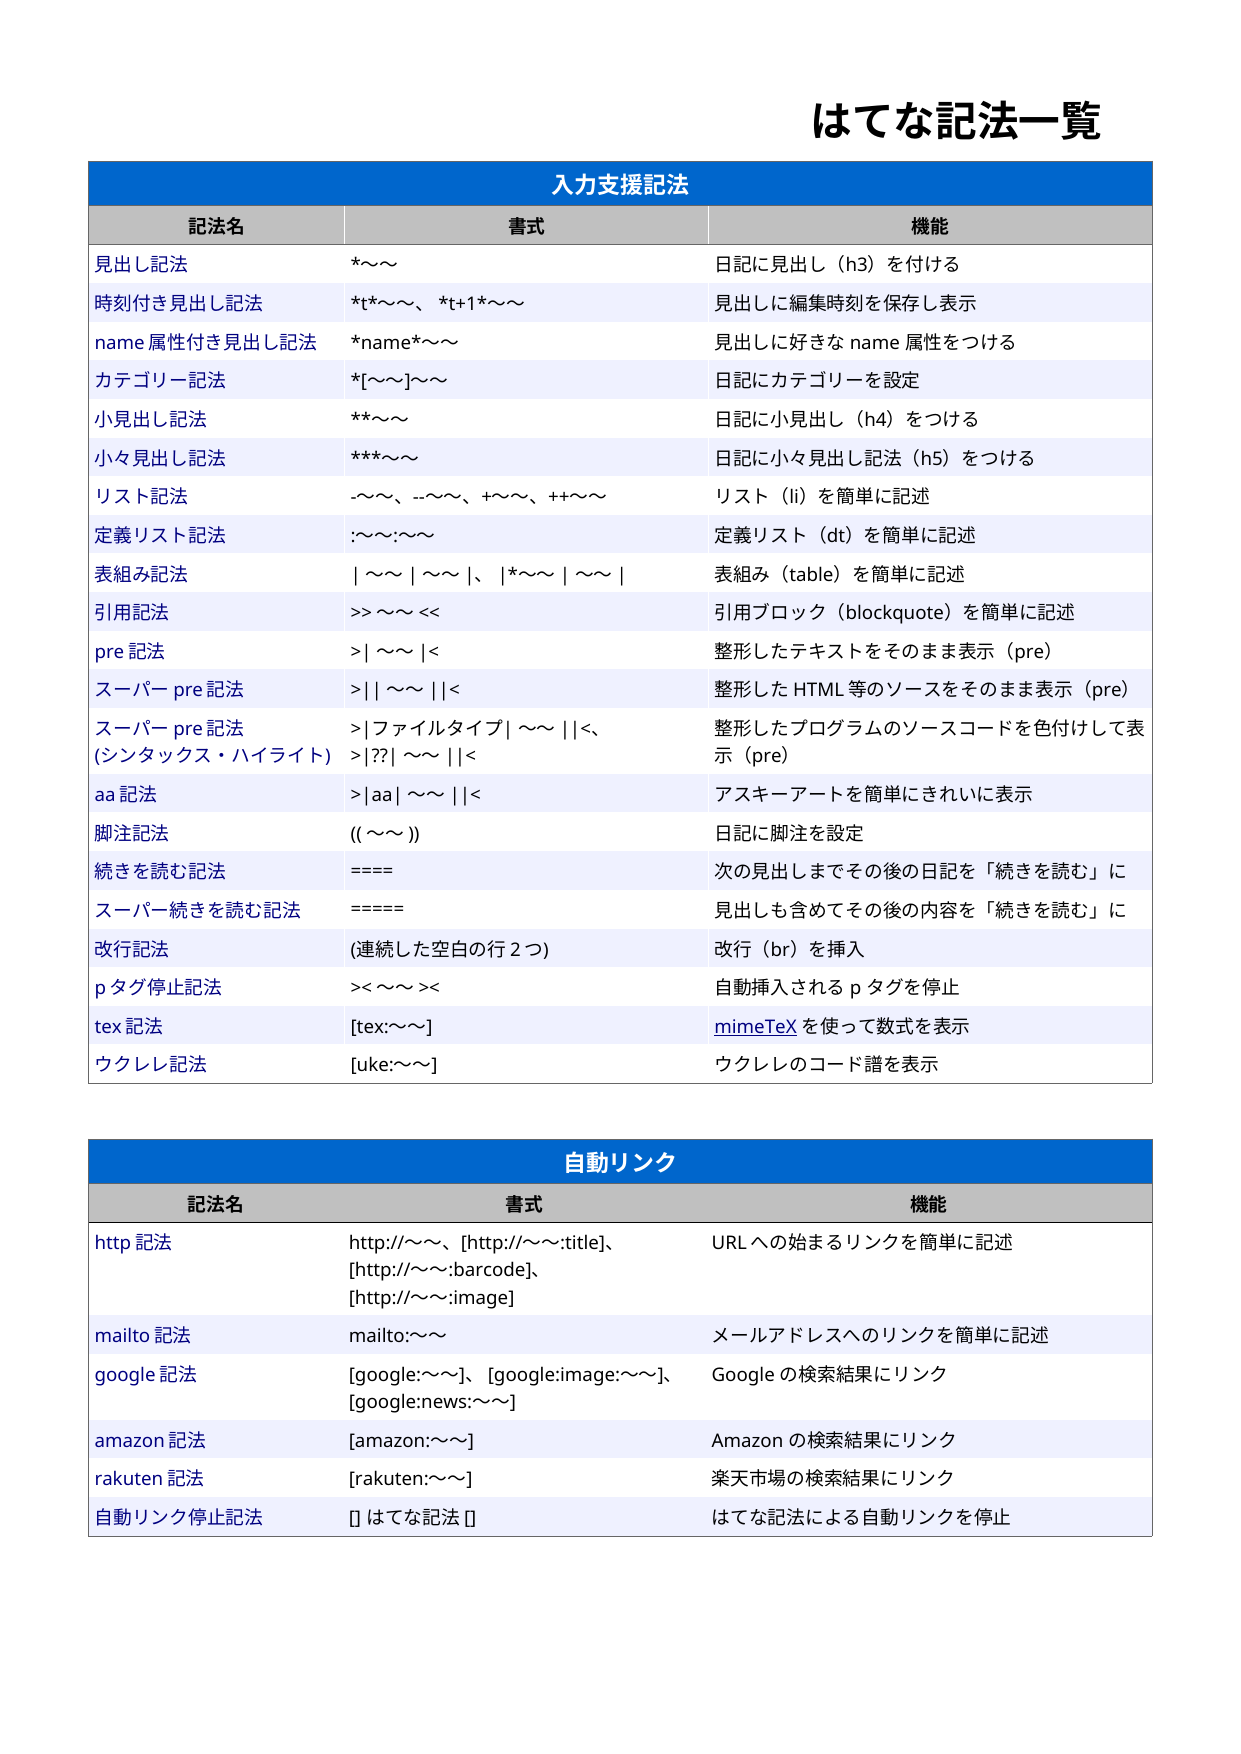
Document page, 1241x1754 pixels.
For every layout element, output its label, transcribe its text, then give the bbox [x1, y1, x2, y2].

table_cell 記法名 [89, 206, 344, 244]
table_cell Amazon の検索結果にリンク [706, 1420, 1152, 1458]
table_cell 楽天市場の検索結果にリンク [706, 1458, 1152, 1497]
table_cell [rakuten:～～] [343, 1458, 706, 1497]
table_cell ウクレレ記法 [89, 1044, 344, 1083]
table_cell 書式 [345, 206, 708, 244]
table_cell *～～ [345, 245, 708, 283]
table_cell 自動挿入される p タグを停止 [709, 967, 1152, 1006]
table_cell 機能 [709, 206, 1152, 244]
table_cell *name*～～ [345, 322, 708, 360]
table_cell *t*～～、 *t+1*～～ [345, 283, 708, 322]
table_cell >|| ～～ ||< [345, 669, 708, 708]
table_cell aa記法 [89, 774, 344, 812]
table_cell ==== [345, 851, 708, 890]
table_cell >| ～～ |< [345, 631, 708, 669]
table_cell ウクレレのコード譜を表示 [709, 1044, 1152, 1083]
table_cell 続きを読む記法 [89, 851, 344, 890]
table_cell >|ファイルタイプ| ～～ ||<、 >|??| ～～ ||< [345, 708, 708, 774]
table_header 自動リンク [89, 1140, 1152, 1183]
table_cell [] はてな記法 [] [343, 1497, 706, 1536]
table_cell リスト記法 [89, 476, 344, 515]
table_cell tex記法 [89, 1006, 344, 1044]
table_cell :～～:～～ [345, 515, 708, 553]
table_cell 次の見出しまでその後の日記を「続きを読む」に [709, 851, 1152, 890]
table_cell 小々見出し記法 [89, 438, 344, 476]
table_cell **～～ [345, 399, 708, 437]
table_cell はてな記法による自動リンクを停止 [706, 1497, 1152, 1536]
table_cell name属性付き見出し記法 [89, 322, 344, 360]
table_cell 引用ブロック（blockquote）を簡単に記述 [709, 592, 1152, 631]
table_cell スーパーpre記法 [89, 669, 344, 708]
table_cell 改行記法 [89, 929, 344, 967]
table_cell >> ～～ << [345, 592, 708, 631]
table_header 入力支援記法 [89, 162, 1152, 205]
table_cell google記法 [89, 1354, 343, 1420]
table_cell pre記法 [89, 631, 344, 669]
table_cell (連続した空白の行2つ) [345, 929, 708, 967]
table_cell http記法 [89, 1223, 343, 1315]
table_cell 時刻付き見出し記法 [89, 283, 344, 322]
table_cell カテゴリー記法 [89, 360, 344, 399]
table_cell (( ～～ )) [345, 813, 708, 851]
table_cell amazon記法 [89, 1420, 343, 1458]
table_cell 記法名 [89, 1184, 343, 1222]
table_cell 書式 [343, 1184, 706, 1222]
table_cell 日記に小見出し（h4）をつける [709, 399, 1152, 437]
table_cell -～～、--～～、+～～、++～～ [345, 476, 708, 515]
table_cell 日記に見出し（h3）を付ける [709, 245, 1152, 283]
table_cell 日記に脚注を設定 [709, 813, 1152, 851]
table_cell mailto記法 [89, 1315, 343, 1354]
table_cell 整形したHTML等のソースをそのまま表示（pre） [709, 669, 1152, 708]
table_cell 整形したプログラムのソースコードを色付けして表示（pre） [709, 708, 1152, 774]
table_cell 定義リスト記法 [89, 515, 344, 553]
table_cell mailto:～～ [343, 1315, 706, 1354]
table_cell >< ～～ >< [345, 967, 708, 1006]
table_cell 自動リンク停止記法 [89, 1497, 343, 1536]
table_cell リスト（li）を簡単に記述 [709, 476, 1152, 515]
table_cell 整形したテキストをそのまま表示（pre） [709, 631, 1152, 669]
table_cell スーパー続きを読む記法 [89, 890, 344, 928]
table_cell [uke:～～] [345, 1044, 708, 1083]
table_cell 見出しに編集時刻を保存し表示 [709, 283, 1152, 322]
table_cell [google:～～]、 [google:image:～～]、 [google:news:～～] [343, 1354, 706, 1420]
table_cell スーパーpre記法 (シンタックス・ハイライト) [89, 708, 344, 774]
table_cell 見出しも含めてその後の内容を「続きを読む」に [709, 890, 1152, 928]
table_cell メールアドレスへのリンクを簡単に記述 [706, 1315, 1152, 1354]
table_cell http://～～、[http://～～:title]、 [http://～～:barcode]、 [http://～～:image] [343, 1223, 706, 1315]
table_cell 表組み記法 [89, 554, 344, 592]
table_cell 日記にカテゴリーを設定 [709, 360, 1152, 399]
table_cell 機能 [706, 1184, 1152, 1222]
table_cell Google の検索結果にリンク [706, 1354, 1152, 1420]
table_cell >|aa| ～～ ||< [345, 774, 708, 812]
table_cell 小見出し記法 [89, 399, 344, 437]
table_cell *[～～]～～ [345, 360, 708, 399]
table_cell mimeTeX を使って数式を表示 [709, 1006, 1152, 1044]
table_cell rakuten記法 [89, 1458, 343, 1497]
table_cell 表組み（table）を簡単に記述 [709, 554, 1152, 592]
table_cell アスキーアートを簡単にきれいに表示 [709, 774, 1152, 812]
table_cell ===== [345, 890, 708, 928]
table_cell 定義リスト（dt）を簡単に記述 [709, 515, 1152, 553]
table_cell pタグ停止記法 [89, 967, 344, 1006]
table_cell | ～～ | ～～ |、 |*～～ | ～～ | [345, 554, 708, 592]
table_cell [amazon:～～] [343, 1420, 706, 1458]
table_cell 引用記法 [89, 592, 344, 631]
table_cell [tex:～～] [345, 1006, 708, 1044]
table_cell 見出し記法 [89, 245, 344, 283]
table_cell 改行（br）を挿入 [709, 929, 1152, 967]
table_cell 見出しに好きな name 属性をつける [709, 322, 1152, 360]
table_cell 脚注記法 [89, 813, 344, 851]
table_cell 日記に小々見出し記法（h5）をつける [709, 438, 1152, 476]
table_cell URLへの始まるリンクを簡単に記述 [706, 1223, 1152, 1315]
table_cell ***～～ [345, 438, 708, 476]
